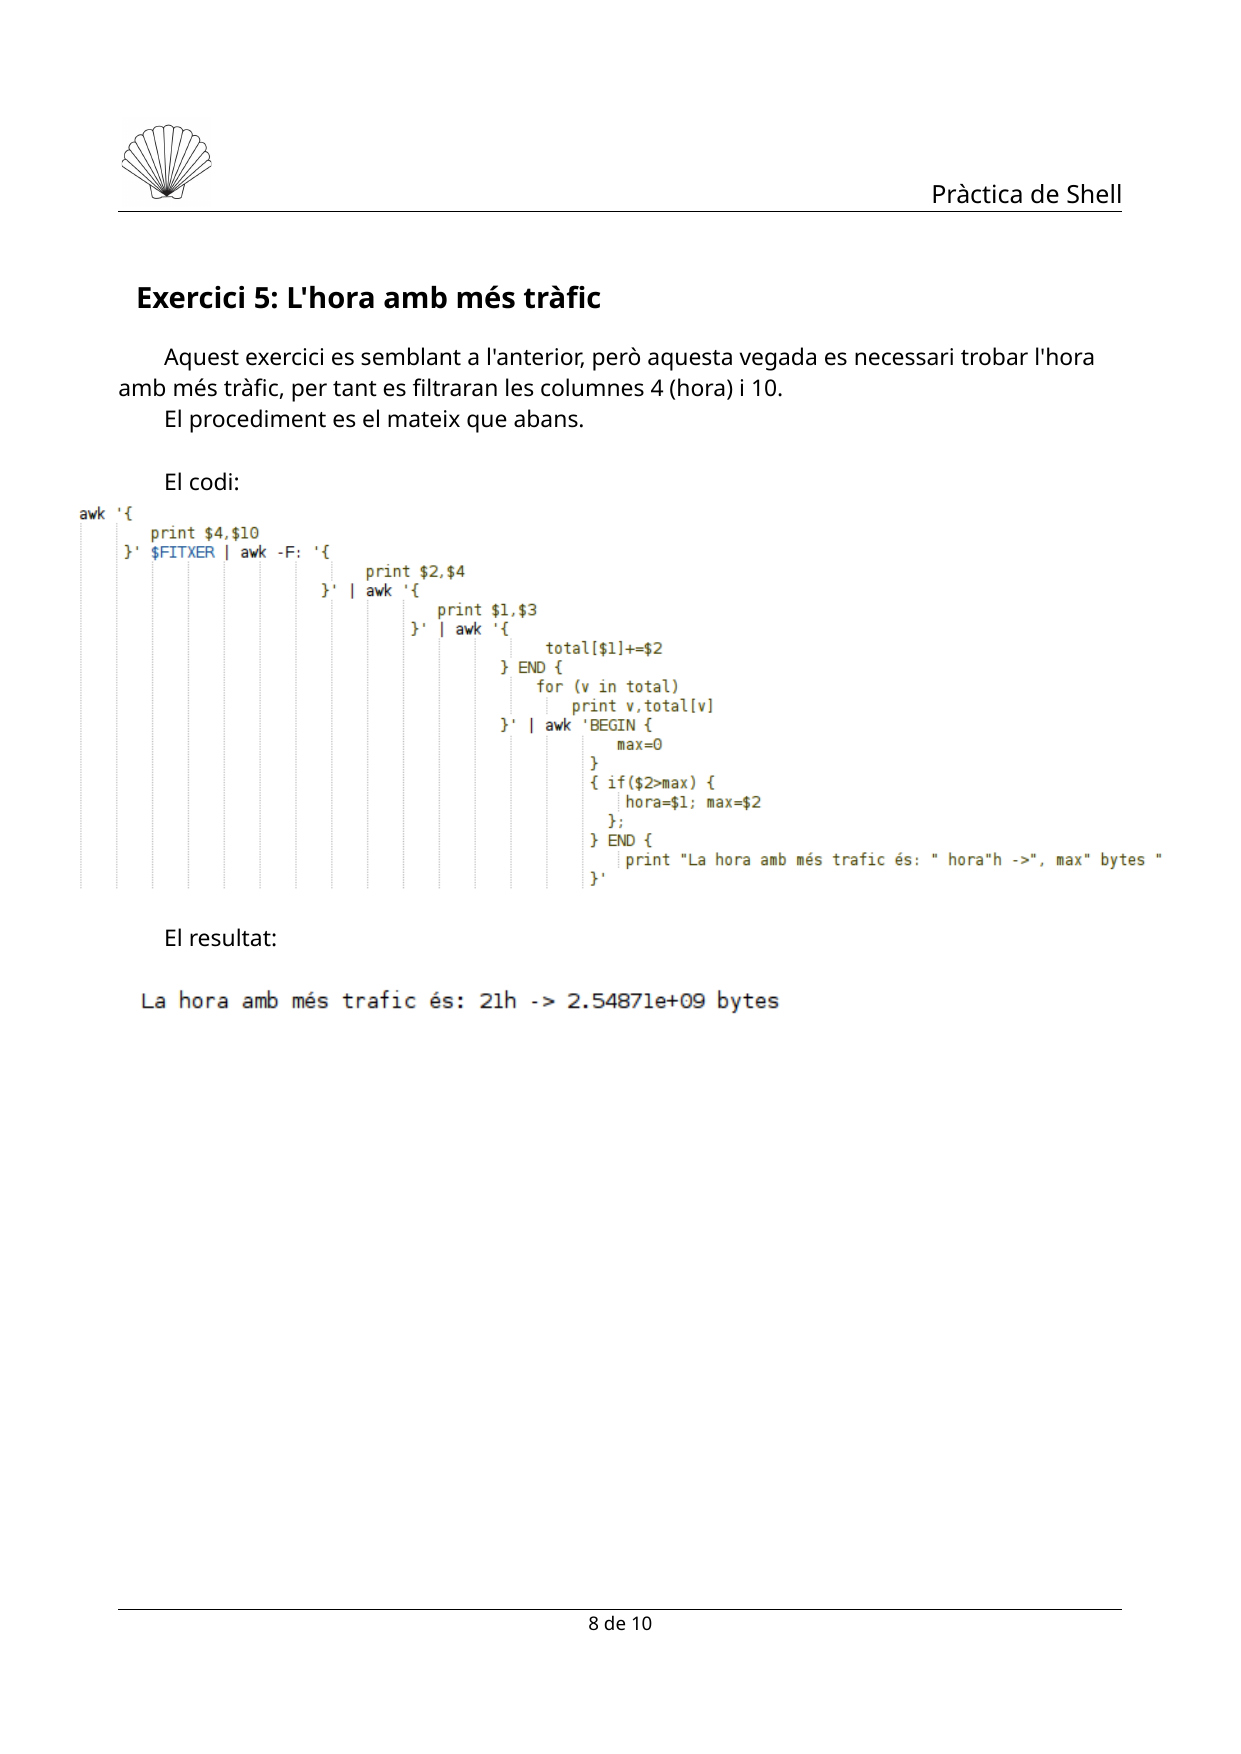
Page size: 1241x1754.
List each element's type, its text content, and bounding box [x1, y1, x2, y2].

subtitle Exercici 5: L'hora amb més tràfic [136, 277, 1122, 317]
text El procediment es el mateix que abans. [118, 403, 1122, 434]
text El codi: [118, 466, 1122, 497]
picture [140, 984, 797, 1023]
text El resultat: [118, 922, 1122, 953]
picture [121, 117, 212, 207]
text Aquest exercici es semblant a l'anterior, però aquesta vegada es necessari trobar l'hora amb més tràfic, per tant es filtraran les columnes 4 (hora) i 10. [118, 341, 1122, 403]
picture [74, 504, 1166, 891]
